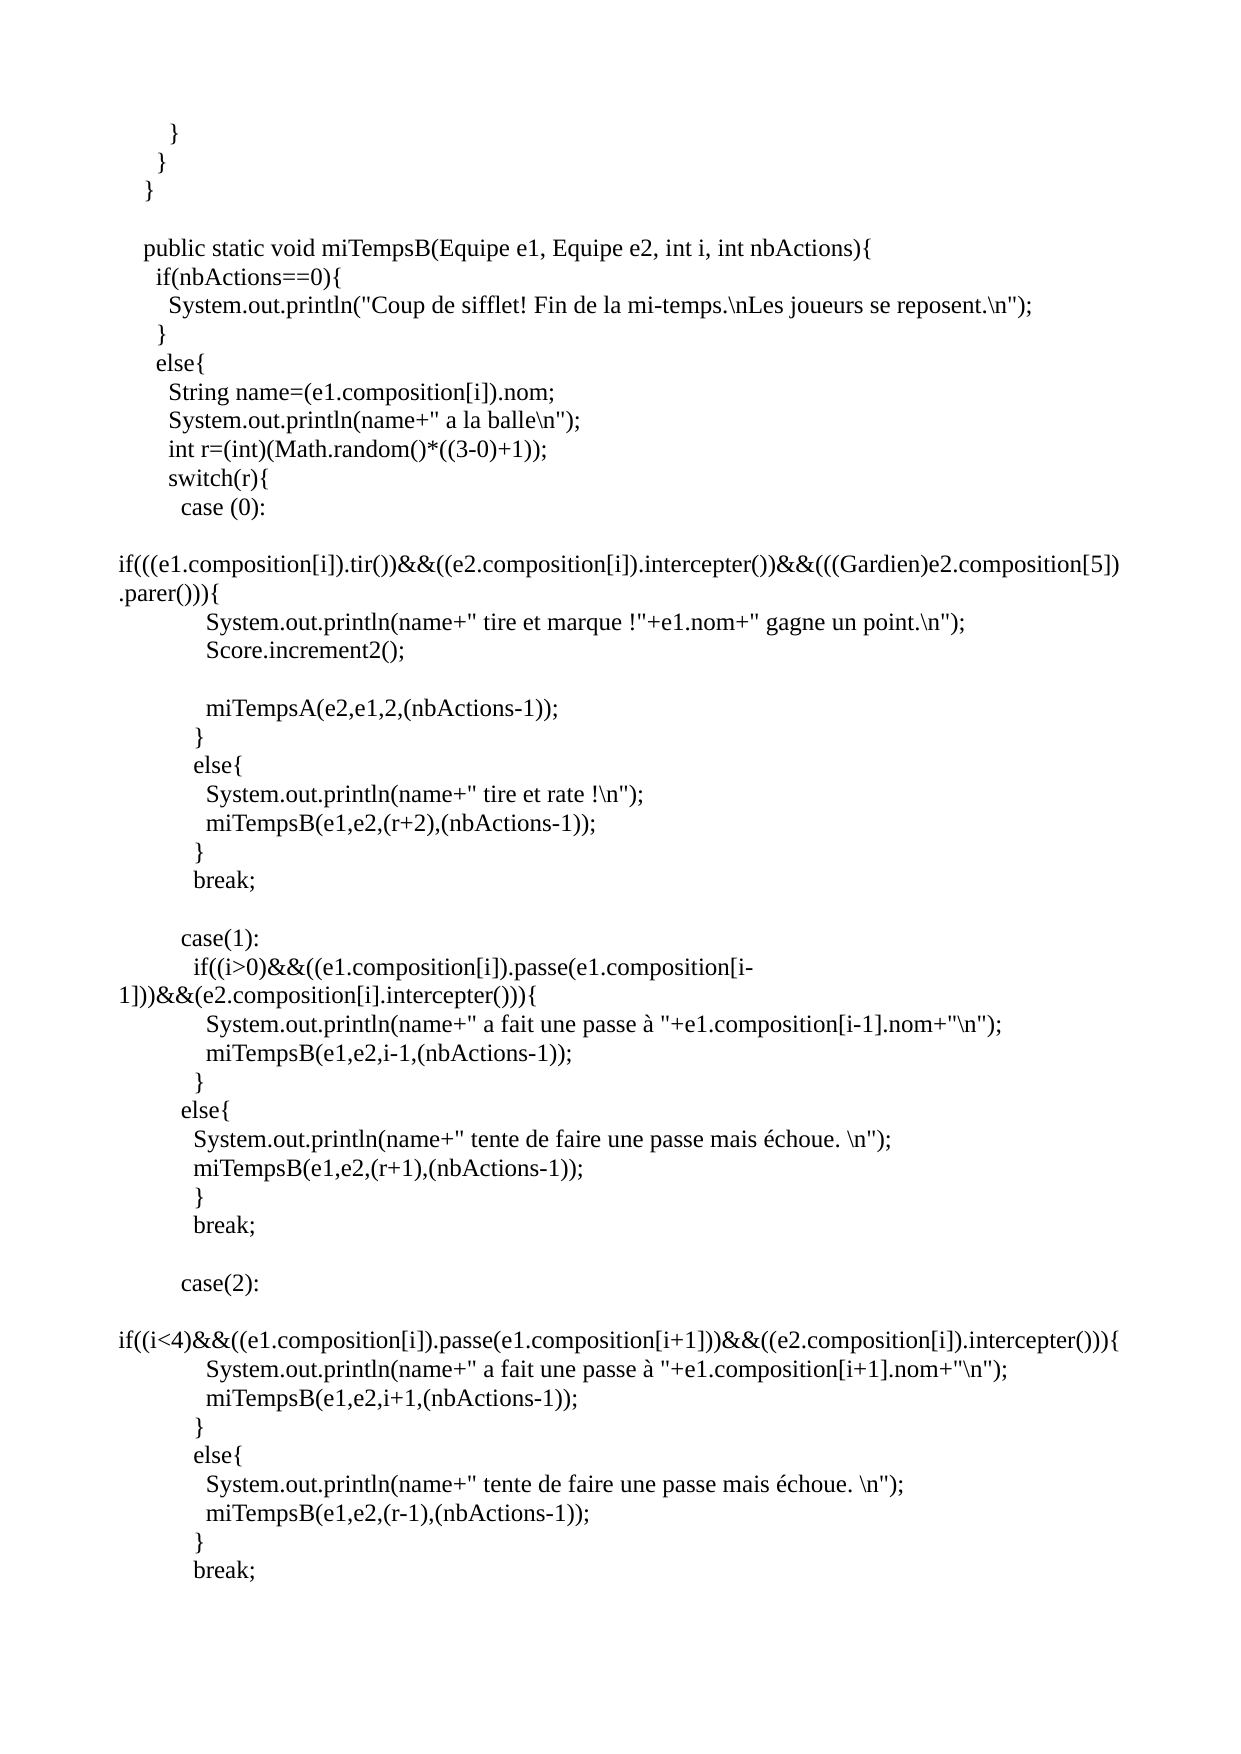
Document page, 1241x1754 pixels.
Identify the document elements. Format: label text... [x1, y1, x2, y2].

text System.out.println(name+" a fait une passe à "+e1.composition[i+1].nom+"\n"); [118, 1354, 1122, 1383]
text } [118, 319, 1122, 348]
text miTempsA(e2,e1,2,(nbActions-1)); [118, 693, 1122, 722]
text case(1): [118, 923, 1122, 952]
text if(nbActions==0){ [118, 262, 1122, 291]
text System.out.println("Coup de sifflet! Fin de la mi-temps.\nLes joueurs se reposent.\n"); [118, 291, 1122, 319]
text System.out.println(name+" tente de faire une passe mais échoue. \n"); [118, 1124, 1122, 1153]
text System.out.println(name+" a la balle\n"); [118, 406, 1122, 434]
text miTempsB(e1,e2,(r+1),(nbActions-1)); [118, 1153, 1122, 1182]
text miTempsB(e1,e2,i-1,(nbActions-1)); [118, 1038, 1122, 1067]
text else{ [118, 1096, 1122, 1124]
text public static void miTempsB(Equipe e1, Equipe e2, int i, int nbActions){ [118, 233, 1122, 262]
text case(2): [118, 1268, 1122, 1297]
text break; [118, 1211, 1122, 1239]
text if((i>0)&&((e1.composition[i]).passe(e1.composition[i-1]))&&(e2.composition[i].intercepter())){ [118, 952, 1122, 1009]
text } [118, 722, 1122, 751]
text miTempsB(e1,e2,i+1,(nbActions-1)); [118, 1383, 1122, 1412]
text } [118, 1182, 1122, 1211]
text System.out.println(name+" tire et rate !\n"); [118, 779, 1122, 808]
text System.out.println(name+" a fait une passe à "+e1.composition[i-1].nom+"\n"); [118, 1009, 1122, 1038]
text } [118, 176, 1122, 204]
text } [118, 1412, 1122, 1441]
text String name=(e1.composition[i]).nom; [118, 377, 1122, 406]
text miTempsB(e1,e2,(r-1),(nbActions-1)); [118, 1498, 1122, 1527]
text } [118, 837, 1122, 866]
text int r=(int)(Math.random()*((3-0)+1)); [118, 434, 1122, 463]
text else{ [118, 751, 1122, 779]
text if(((e1.composition[i]).tir())&&((e2.composition[i]).intercepter())&&(((Gardien)e2.composition[5]).parer())){ [118, 521, 1122, 607]
text miTempsB(e1,e2,(r+2),(nbActions-1)); [118, 808, 1122, 837]
text Score.increment2(); [118, 636, 1122, 664]
text } [118, 1527, 1122, 1556]
text System.out.println(name+" tire et marque !"+e1.nom+" gagne un point.\n"); [118, 607, 1122, 636]
text else{ [118, 348, 1122, 377]
text case (0): [118, 492, 1122, 521]
text else{ [118, 1441, 1122, 1469]
text if((i<4)&&((e1.composition[i]).passe(e1.composition[i+1]))&&((e2.composition[i]).intercepter())){ [118, 1297, 1122, 1354]
text } [118, 147, 1122, 176]
text break; [118, 866, 1122, 894]
text switch(r){ [118, 463, 1122, 492]
text } [118, 118, 1122, 147]
text } [118, 1067, 1122, 1096]
text System.out.println(name+" tente de faire une passe mais échoue. \n"); [118, 1469, 1122, 1498]
text break; [118, 1556, 1122, 1584]
